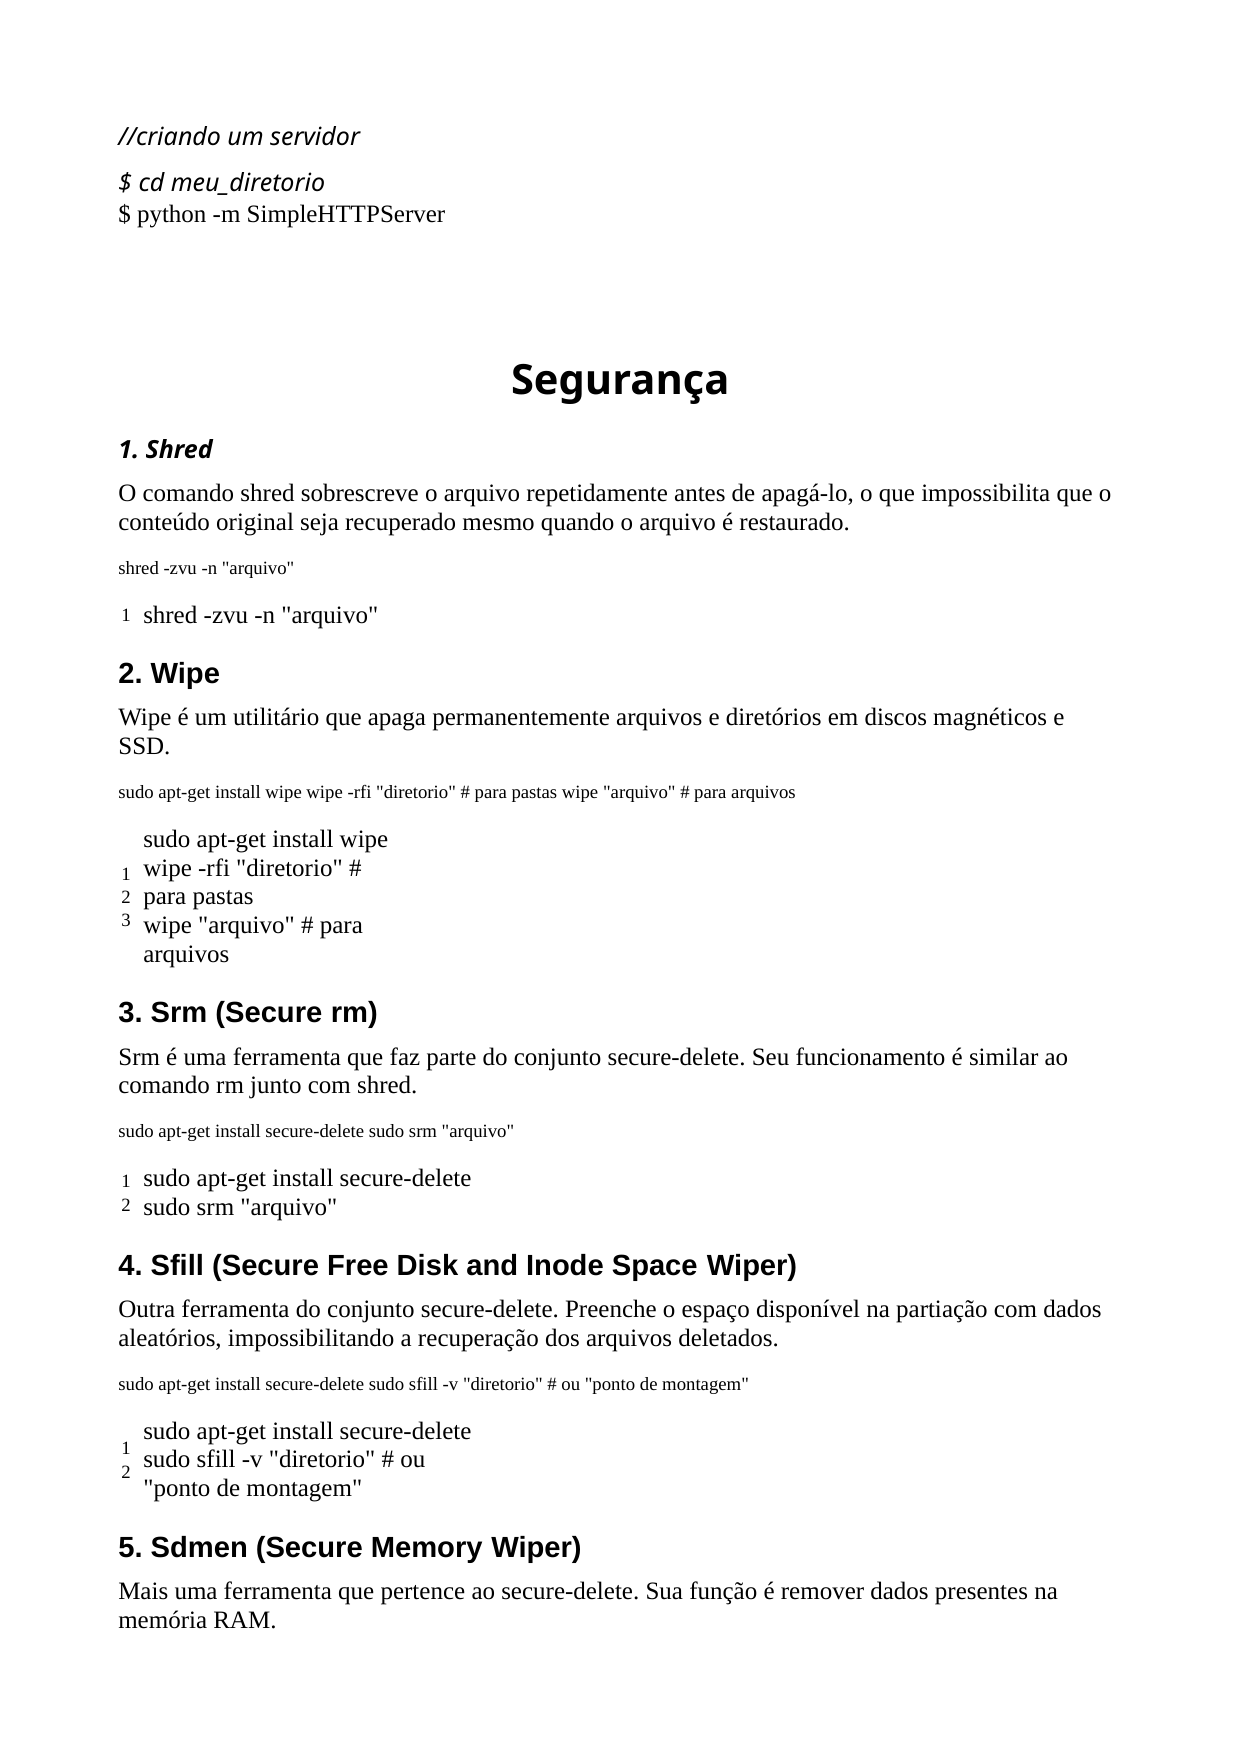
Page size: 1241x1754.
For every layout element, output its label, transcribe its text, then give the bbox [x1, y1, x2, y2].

subtitle 1. Shred [118, 432, 1122, 466]
subtitle 3. Srm (Secure rm) [118, 996, 1122, 1029]
subtitle 2. Wipe [118, 656, 1122, 690]
table_header 1 2 [118, 1413, 140, 1505]
text sudo apt-get install secure-delete sudo sfill -v "diretorio" # ou "ponto de montagem" [118, 1371, 1122, 1394]
text shred -zvu -n "arquivo" [118, 555, 1122, 578]
table_header sudo apt-get install wipe wipe -rfi "diretorio" # para pastas wipe "arquivo" # para arquivos [140, 821, 399, 971]
table_header 1 2 [118, 1160, 140, 1223]
subtitle 5. Sdmen (Secure Memory Wiper) [118, 1530, 1122, 1563]
table_header 1 2 3 [118, 821, 140, 971]
text Wipe é um utilitário que apaga permanentemente arquivos e diretórios em discos magnéticos e SSD. [118, 702, 1122, 760]
text Mais uma ferramenta que pertence ao secure-delete. Sua função é remover dados presentes na memória RAM. [118, 1576, 1122, 1633]
text $ python -m SimpleHTTPServer [118, 199, 1122, 227]
text sudo apt-get install secure-delete sudo srm "arquivo" [118, 1118, 1122, 1141]
table_header 1 [118, 597, 140, 631]
subtitle 4. Sfill (Secure Free Disk and Inode Space Wiper) [118, 1248, 1122, 1282]
table_header sudo apt-get install secure-delete sudo srm "arquivo" [140, 1160, 482, 1223]
table_header sudo apt-get install secure-delete sudo sfill -v "diretorio" # ou "ponto de montagem" [140, 1413, 482, 1505]
text Outra ferramenta do conjunto secure-delete. Preenche o espaço disponível na partiação com dados aleatórios, impossibilitando a recuperação dos arquivos deletados. [118, 1294, 1122, 1352]
text $ cd meu_diretorio [118, 165, 1122, 199]
text O comando shred sobrescreve o arquivo repetidamente antes de apagá-lo, o que impossibilita que o conteúdo original seja recuperado mesmo quando o arquivo é restaurado. [118, 478, 1122, 536]
text sudo apt-get install wipe wipe -rfi "diretorio" # para pastas wipe "arquivo" # para arquivos [118, 779, 1122, 802]
text //criando um servidor [118, 118, 1122, 152]
text Srm é uma ferramenta que faz parte do conjunto secure-delete. Seu funcionamento é similar ao comando rm junto com shred. [118, 1042, 1122, 1099]
text Segurança [118, 350, 1122, 407]
table_header shred -zvu -n "arquivo" [140, 597, 391, 631]
